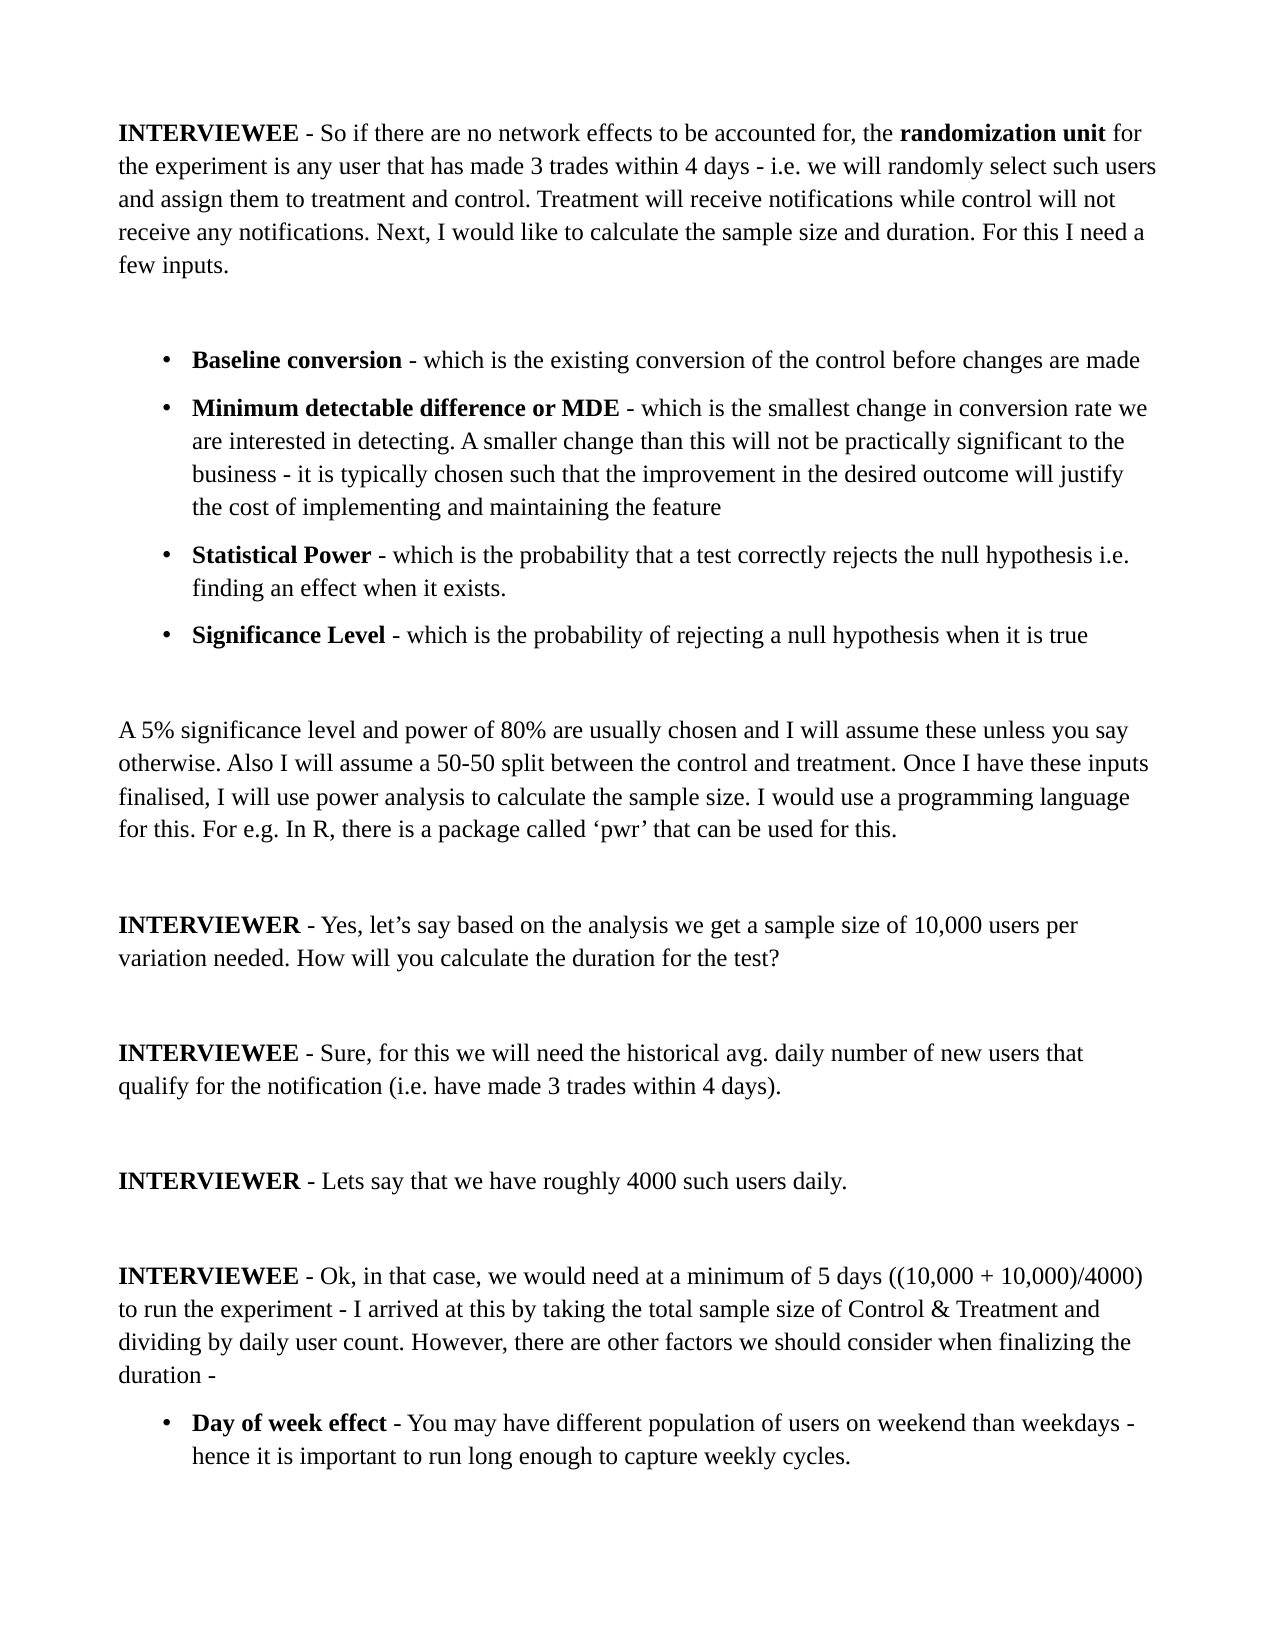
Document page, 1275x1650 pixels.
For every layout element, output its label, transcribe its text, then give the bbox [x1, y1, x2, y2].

text INTERVIEWEE - Ok, in that case, we would need at a minimum of 5 days ((10,000 + 10,000)/4000) to run the experiment - I arrived at this by taking the total sample size of Control & Treatment and dividing by daily user count. However, there are other factors we should consider when finalizing the duration - [118, 1261, 1157, 1389]
list Day of week effect - You may have different population of users on weekend than weekdays - hence it is important to run long enough to capture weekly cycles. [162, 1408, 1157, 1470]
text INTERVIEWEE - So if there are no network effects to be accounted for, the randomization unit for the experiment is any user that has made 3 trades within 4 days - i.e. we will randomly select such users and assign them to treatment and control. Treatment will receive notifications while control will not receive any notifications. Next, I would like to calculate the sample size and duration. For this I need a few inputs. [118, 118, 1157, 279]
list Statistical Power - which is the probability that a test correctly rejects the null hypothesis i.e. finding an effect when it exists. [162, 540, 1157, 601]
text INTERVIEWEE - Sure, for this we will need the historical avg. daily number of new users that qualify for the notification (i.e. have made 3 trades within 4 days). [118, 1038, 1157, 1100]
text A 5% significance level and power of 80% are usually chosen and I will assume these unless you say otherwise. Also I will assume a 50-50 split between the control and treatment. Once I have these inputs finalised, I will use power analysis to calculate the sample size. I would use a programming language for this. For e.g. In R, there is a package called ‘pwr’ that can be used for this. [118, 716, 1157, 843]
text INTERVIEWER - Yes, let’s say based on the analysis we get a sample size of 10,000 users per variation needed. How will you calculate the duration for the test? [118, 910, 1157, 972]
list Baseline conversion - which is the existing conversion of the control before changes are made [162, 345, 1157, 374]
list Significance Level - which is the probability of rejecting a null hypothesis when it is true [162, 620, 1157, 649]
list Minimum detectable difference or MDE - which is the smallest change in conversion rate we are interested in detecting. A smaller change than this will not be practically significant to the business - it is typically chosen such that the improvement in the desired outcome will justify the cost of implementing and maintaining the feature [162, 393, 1157, 521]
text INTERVIEWER - Lets say that we have roughly 4000 such users daily. [118, 1166, 1157, 1195]
